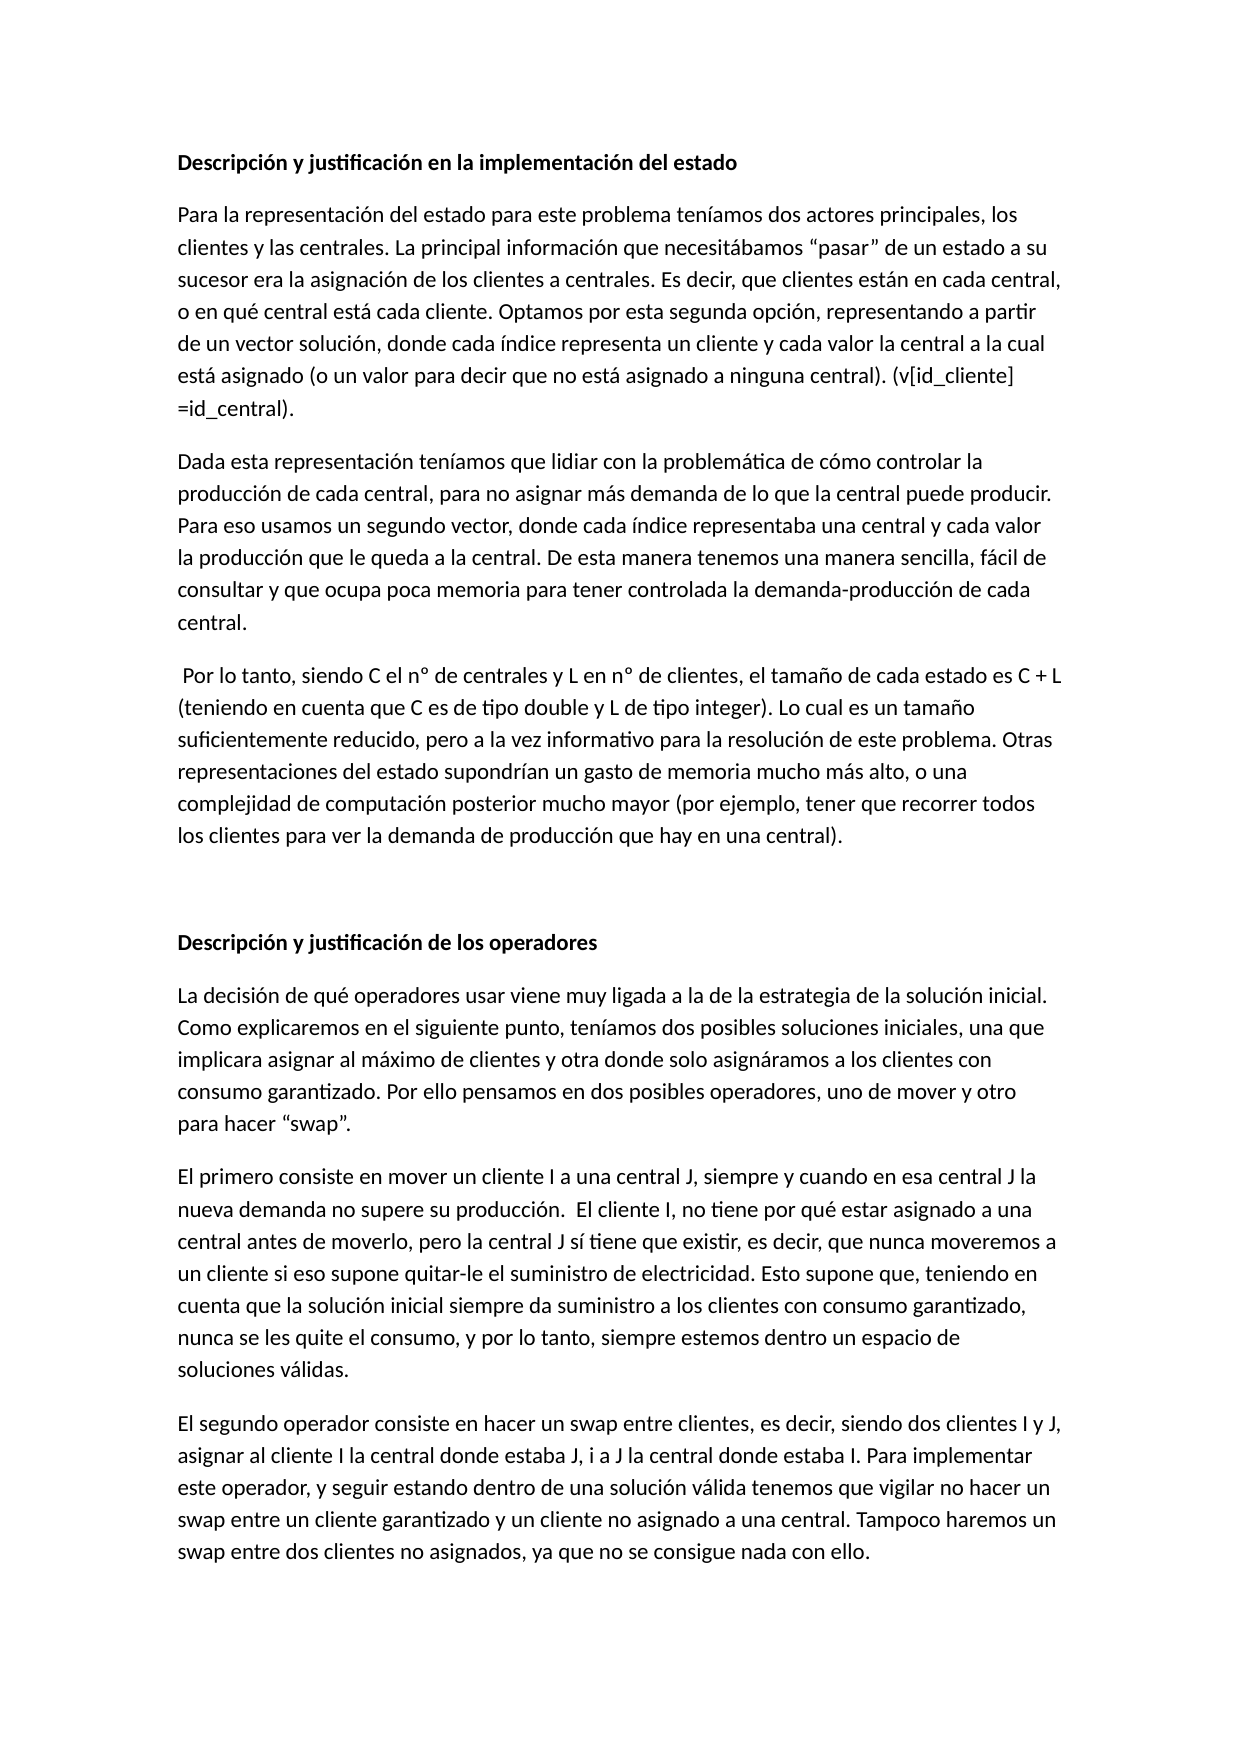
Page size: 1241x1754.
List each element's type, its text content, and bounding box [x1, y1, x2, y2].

text Dada esta representación teníamos que lidiar con la problemática de cómo controlar la producción de cada central, para no asignar más demanda de lo que la central puede producir. Para eso usamos un segundo vector, donde cada índice representaba una central y cada valor la producción que le queda a la central. De esta manera tenemos una manera sencilla, fácil de consultar y que ocupa poca memoria para tener controlada la demanda-producción de cada central. [177, 447, 1063, 636]
text Descripción y justificación de los operadores [177, 928, 1063, 956]
text La decisión de qué operadores usar viene muy ligada a la de la estrategia de la solución inicial. Como explicaremos en el siguiente punto, teníamos dos posibles soluciones iniciales, una que implicara asignar al máximo de clientes y otra donde solo asignáramos a los clientes con consumo garantizado. Por ello pensamos en dos posibles operadores, uno de mover y otro para hacer “swap”. [177, 981, 1063, 1137]
text El segundo operador consiste en hacer un swap entre clientes, es decir, siendo dos clientes I y J, asignar al cliente I la central donde estaba J, i a J la central donde estaba I. Para implementar este operador, y seguir estando dentro de una solución válida tenemos que vigilar no hacer un swap entre un cliente garantizado y un cliente no asignado a una central. Tampoco haremos un swap entre dos clientes no asignados, ya que no se consigue nada con ello. [177, 1409, 1063, 1565]
text Para la representación del estado para este problema teníamos dos actores principales, los clientes y las centrales. La principal información que necesitábamos “pasar” de un estado a su sucesor era la asignación de los clientes a centrales. Es decir, que clientes están en cada central, o en qué central está cada cliente. Optamos por esta segunda opción, representando a partir de un vector solución, donde cada índice representa un cliente y cada valor la central a la cual está asignado (o un valor para decir que no está asignado a ninguna central). (v[id_cliente] =id_central). [177, 201, 1063, 422]
text El primero consiste en mover un cliente I a una central J, siempre y cuando en esa central J la nueva demanda no supere su producción. El cliente I, no tiene por qué estar asignado a una central antes de moverlo, pero la central J sí tiene que existir, es decir, que nunca moveremos a un cliente si eso supone quitar-le el suministro de electricidad. Esto supone que, teniendo en cuenta que la solución inicial siempre da suministro a los clientes con consumo garantizado, nunca se les quite el consumo, y por lo tanto, siempre estemos dentro un espacio de soluciones válidas. [177, 1162, 1063, 1384]
text Descripción y justificación en la implementación del estado [177, 148, 1063, 176]
text Por lo tanto, siendo C el nº de centrales y L en nº de clientes, el tamaño de cada estado es C + L (teniendo en cuenta que C es de tipo double y L de tipo integer). Lo cual es un tamaño suficientemente reducido, pero a la vez informativo para la resolución de este problema. Otras representaciones del estado supondrían un gasto de memoria mucho más alto, o una complejidad de computación posterior mucho mayor (por ejemplo, tener que recorrer todos los clientes para ver la demanda de producción que hay en una central). [177, 661, 1063, 850]
